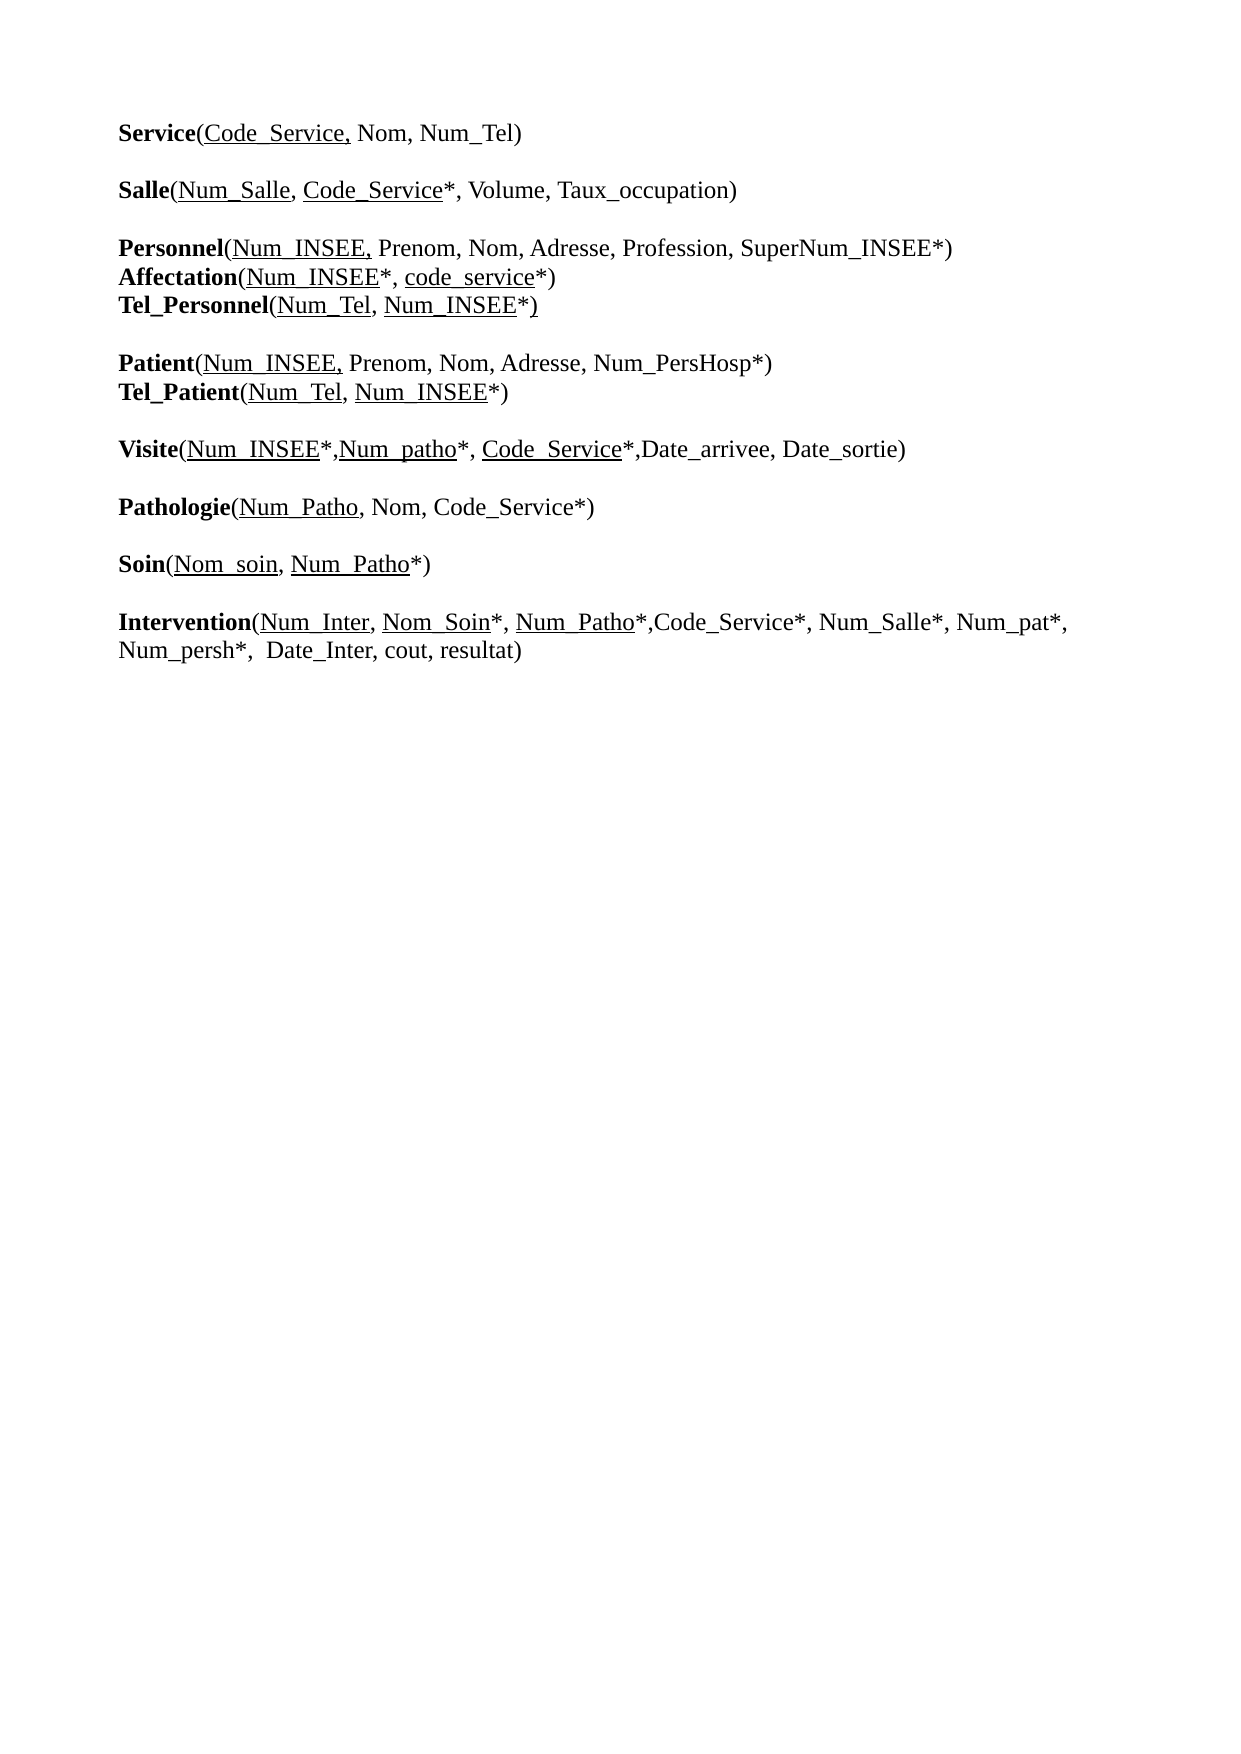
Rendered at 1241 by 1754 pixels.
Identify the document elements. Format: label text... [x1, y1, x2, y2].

text Tel_Patient(Num_Tel, Num_INSEE*) [118, 377, 1122, 406]
text Affectation(Num_INSEE*, code_service*) [118, 262, 1122, 291]
text Tel_Personnel(Num_Tel, Num_INSEE*) [118, 291, 1122, 319]
text Pathologie(Num_Patho, Nom, Code_Service*) [118, 492, 1122, 521]
text Visite(Num_INSEE*,Num_patho*, Code_Service*,Date_arrivee, Date_sortie) [118, 434, 1122, 463]
text Personnel(Num_INSEE, Prenom, Nom, Adresse, Profession, SuperNum_INSEE*) [118, 233, 1122, 262]
text Intervention(Num_Inter, Nom_Soin*, Num_Patho*,Code_Service*, Num_Salle*, Num_pat*, Num_persh*, Date_Inter, cout, resultat) [118, 607, 1122, 664]
text Salle(Num_Salle, Code_Service*, Volume, Taux_occupation) [118, 176, 1122, 204]
text Patient(Num_INSEE, Prenom, Nom, Adresse, Num_PersHosp*) [118, 348, 1122, 377]
text Soin(Nom_soin, Num_Patho*) [118, 549, 1122, 578]
text Service(Code_Service, Nom, Num_Tel) [118, 118, 1122, 147]
